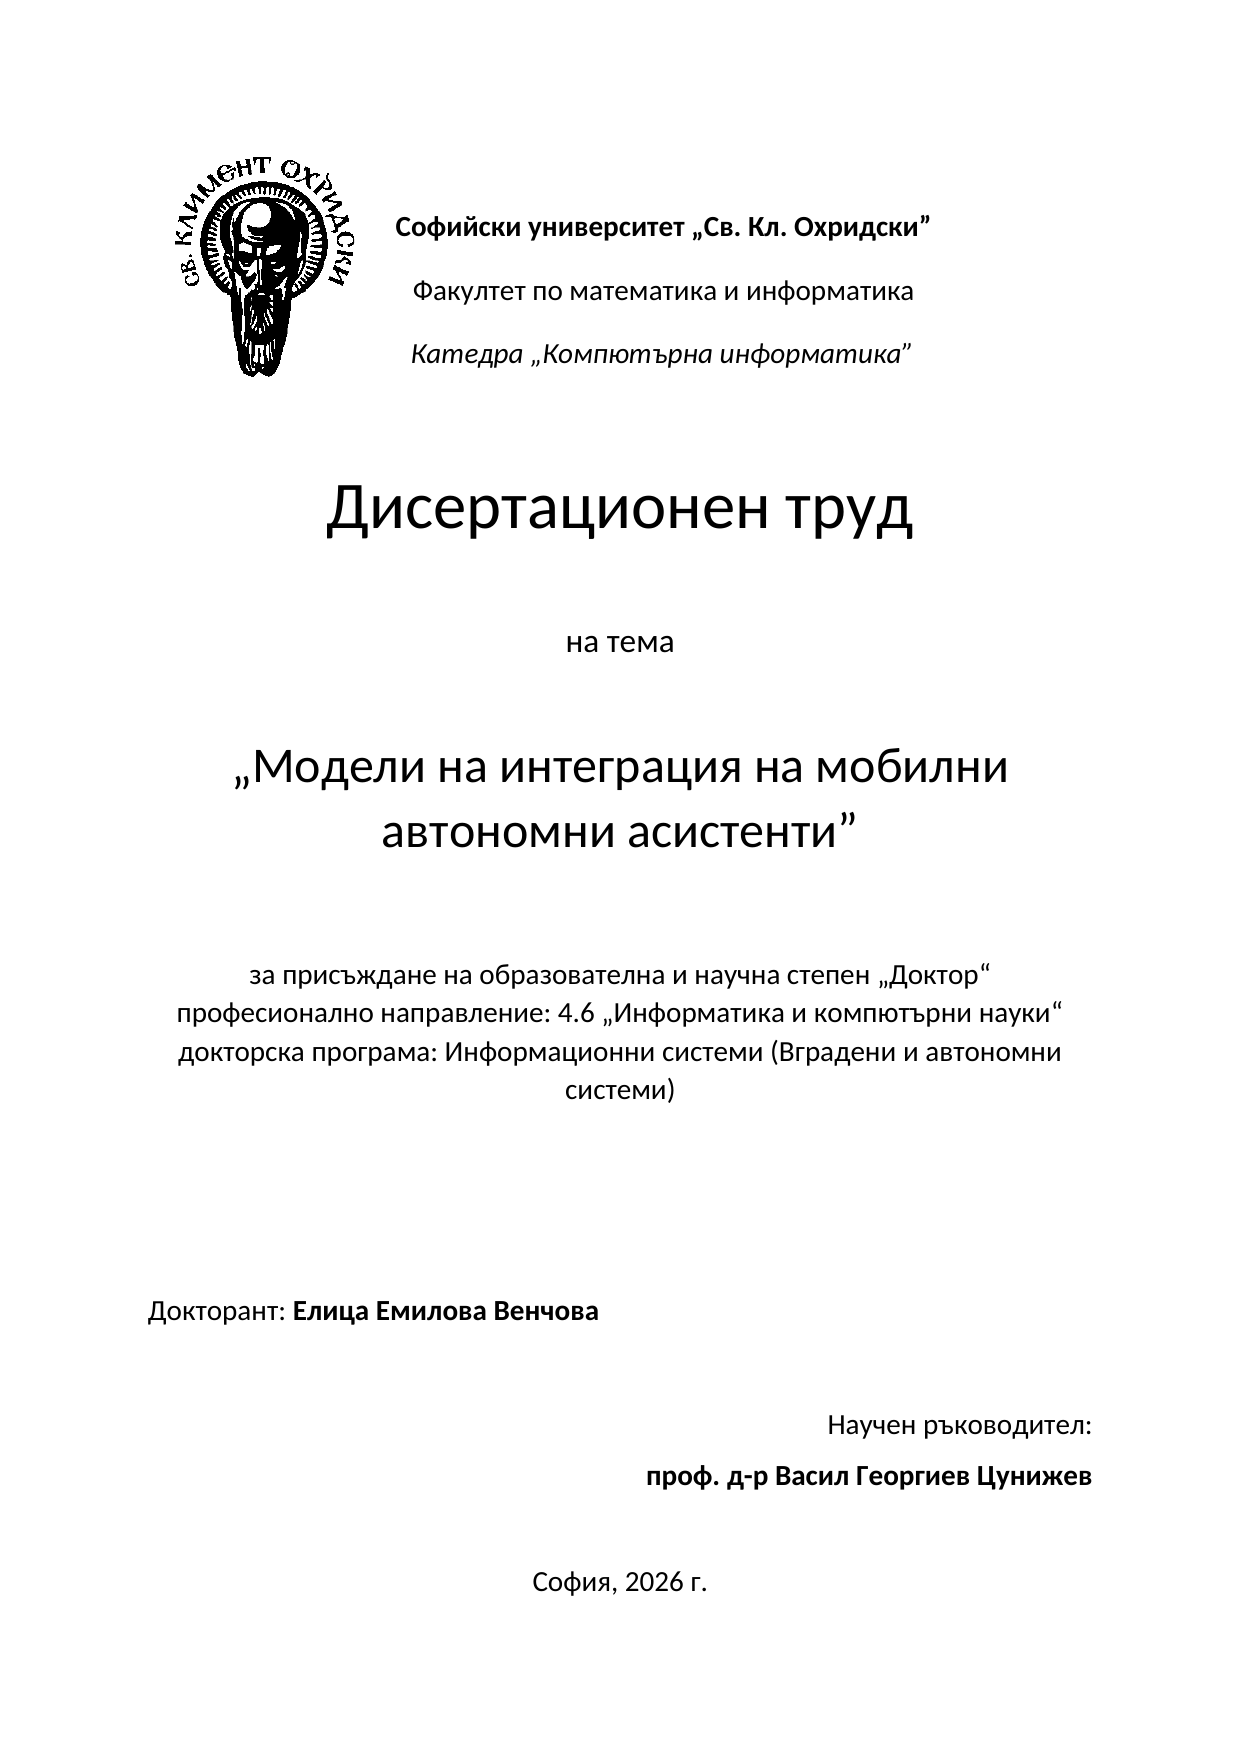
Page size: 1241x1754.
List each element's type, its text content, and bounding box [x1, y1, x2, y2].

text за присъждане на образователна и научна степен „Доктор“ професионално направление: 4.6 „Информатика и компютърни науки“ докторска програма: Информационни системи (Вградени и автономни системи) [148, 956, 1093, 1107]
text Докторант: Елица Емилова Венчова [148, 1292, 1093, 1327]
table_header Софийски университет „Св. Кл. Охридски” Факултет по математика и информатика Катедра „Компютърна информатика” [354, 148, 973, 408]
table_header [973, 148, 1123, 408]
text Научен ръководител: [148, 1406, 1093, 1442]
text „Модели на интеграция на мобилни автономни асистенти” [148, 733, 1093, 860]
table_header [152, 148, 354, 408]
text на тема [148, 621, 1093, 661]
text Дисертационен труд [148, 464, 1093, 545]
text София, 2026 г. [148, 1563, 1093, 1598]
text проф. д-р Васил Георгиев Цунижев [148, 1457, 1093, 1492]
